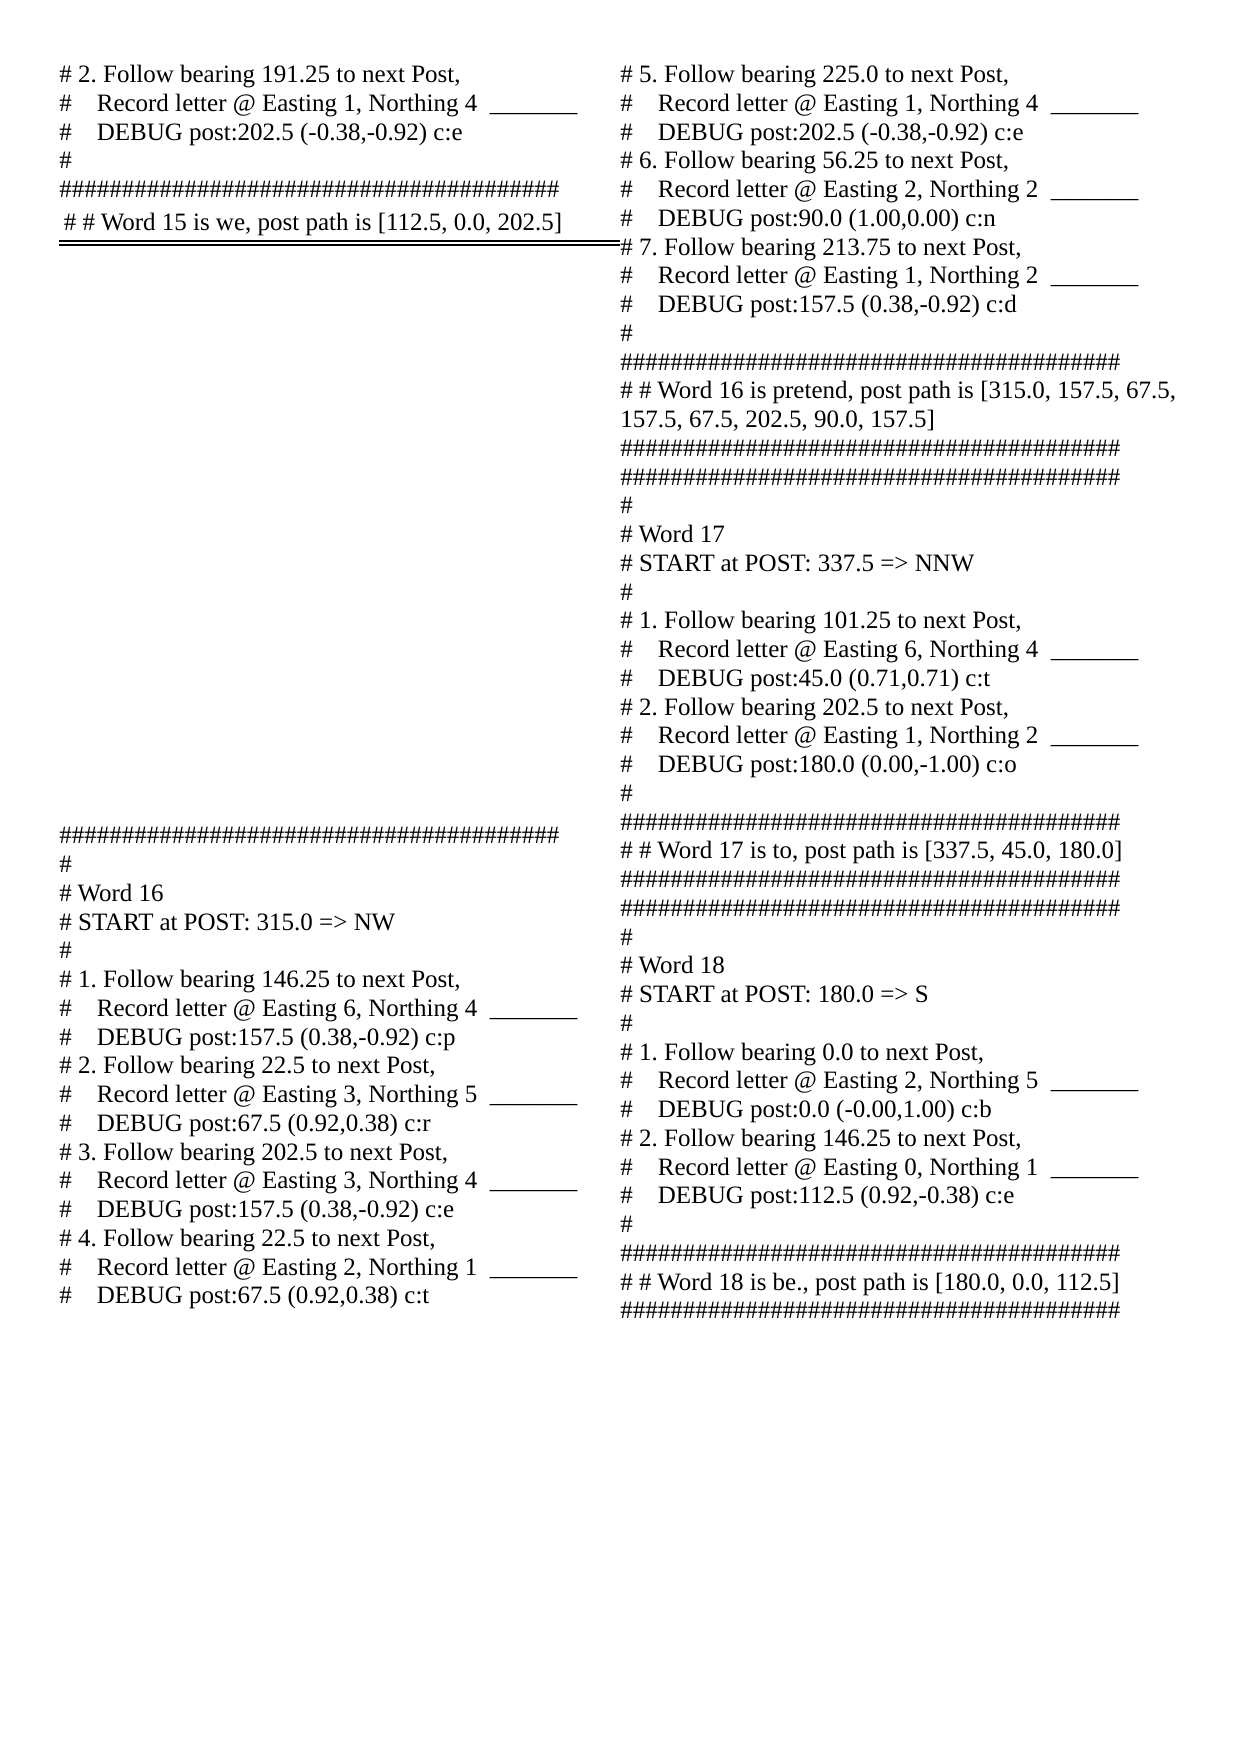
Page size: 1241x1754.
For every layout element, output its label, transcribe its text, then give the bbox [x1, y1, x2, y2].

text ######################################## [59, 821, 620, 849]
text # Record letter @ Easting 0, Northing 1 _______ [620, 1152, 1181, 1180]
text # 1. Follow bearing 146.25 to next Post, [59, 964, 620, 993]
text # DEBUG post:112.5 (0.92,-0.38) c:e [620, 1180, 1181, 1209]
text # 2. Follow bearing 146.25 to next Post, [620, 1123, 1181, 1152]
text ######################################## [620, 1295, 1181, 1324]
text ######################################## [59, 174, 620, 203]
text # START at POST: 180.0 => S [620, 979, 1181, 1008]
text ######################################## [620, 807, 1181, 835]
text # Record letter @ Easting 3, Northing 5 _______ [59, 1079, 620, 1108]
text # Word 16 [59, 878, 620, 907]
text # DEBUG post:67.5 (0.92,0.38) c:t [59, 1281, 620, 1309]
text # [620, 922, 1181, 950]
text # Record letter @ Easting 1, Northing 2 _______ [620, 720, 1181, 749]
text # Word 18 [620, 950, 1181, 979]
text # Record letter @ Easting 2, Northing 2 _______ [620, 174, 1181, 203]
text ######################################## [620, 433, 1181, 462]
text # [59, 936, 620, 964]
text # [620, 1209, 1181, 1238]
text # [620, 778, 1181, 807]
text # Record letter @ Easting 3, Northing 4 _______ [59, 1166, 620, 1194]
text # # Word 18 is be., post path is [180.0, 0.0, 112.5] [620, 1267, 1181, 1295]
text # DEBUG post:45.0 (0.71,0.71) c:t [620, 663, 1181, 692]
text # [59, 849, 620, 878]
text # 1. Follow bearing 101.25 to next Post, [620, 605, 1181, 634]
text # # Word 15 is we, post path is [112.5, 0.0, 202.5] [59, 203, 620, 240]
text # 4. Follow bearing 22.5 to next Post, [59, 1223, 620, 1252]
text # [620, 490, 1181, 519]
text # DEBUG post:202.5 (-0.38,-0.92) c:e [59, 117, 620, 145]
text # DEBUG post:157.5 (0.38,-0.92) c:p [59, 1022, 620, 1051]
text # 7. Follow bearing 213.75 to next Post, [620, 232, 1181, 260]
text # Record letter @ Easting 2, Northing 1 _______ [59, 1252, 620, 1281]
text ######################################## [620, 1238, 1181, 1267]
text # 2. Follow bearing 22.5 to next Post, [59, 1051, 620, 1079]
text # DEBUG post:0.0 (-0.00,1.00) c:b [620, 1094, 1181, 1123]
text # 2. Follow bearing 202.5 to next Post, [620, 692, 1181, 720]
text # DEBUG post:157.5 (0.38,-0.92) c:d [620, 289, 1181, 318]
text # 2. Follow bearing 191.25 to next Post, [59, 59, 620, 88]
text # DEBUG post:67.5 (0.92,0.38) c:r [59, 1108, 620, 1137]
text # Record letter @ Easting 6, Northing 4 _______ [59, 993, 620, 1022]
text ######################################## [620, 347, 1181, 375]
text ######################################## [620, 893, 1181, 922]
text ######################################## [620, 864, 1181, 893]
text # Record letter @ Easting 6, Northing 4 _______ [620, 634, 1181, 663]
text # Record letter @ Easting 1, Northing 4 _______ [59, 88, 620, 117]
text # [620, 1008, 1181, 1037]
text # 6. Follow bearing 56.25 to next Post, [620, 145, 1181, 174]
text # START at POST: 315.0 => NW [59, 907, 620, 936]
text ######################################## [620, 462, 1181, 490]
text # [620, 577, 1181, 605]
text # DEBUG post:180.0 (0.00,-1.00) c:o [620, 749, 1181, 778]
text # 5. Follow bearing 225.0 to next Post, [620, 59, 1181, 88]
text # # Word 17 is to, post path is [337.5, 45.0, 180.0] [620, 835, 1181, 864]
text # DEBUG post:202.5 (-0.38,-0.92) c:e [620, 117, 1181, 145]
text # Record letter @ Easting 1, Northing 2 _______ [620, 260, 1181, 289]
text # DEBUG post:157.5 (0.38,-0.92) c:e [59, 1194, 620, 1223]
text # 1. Follow bearing 0.0 to next Post, [620, 1037, 1181, 1065]
text # DEBUG post:90.0 (1.00,0.00) c:n [620, 203, 1181, 232]
text # START at POST: 337.5 => NNW [620, 548, 1181, 577]
text # [620, 318, 1181, 347]
text # Word 17 [620, 519, 1181, 548]
text # Record letter @ Easting 2, Northing 5 _______ [620, 1065, 1181, 1094]
text # # Word 16 is pretend, post path is [315.0, 157.5, 67.5, 157.5, 67.5, 202.5, 90.0, 157.5] [620, 375, 1181, 433]
text # 3. Follow bearing 202.5 to next Post, [59, 1137, 620, 1166]
text # [59, 145, 620, 174]
text # Record letter @ Easting 1, Northing 4 _______ [620, 88, 1181, 117]
